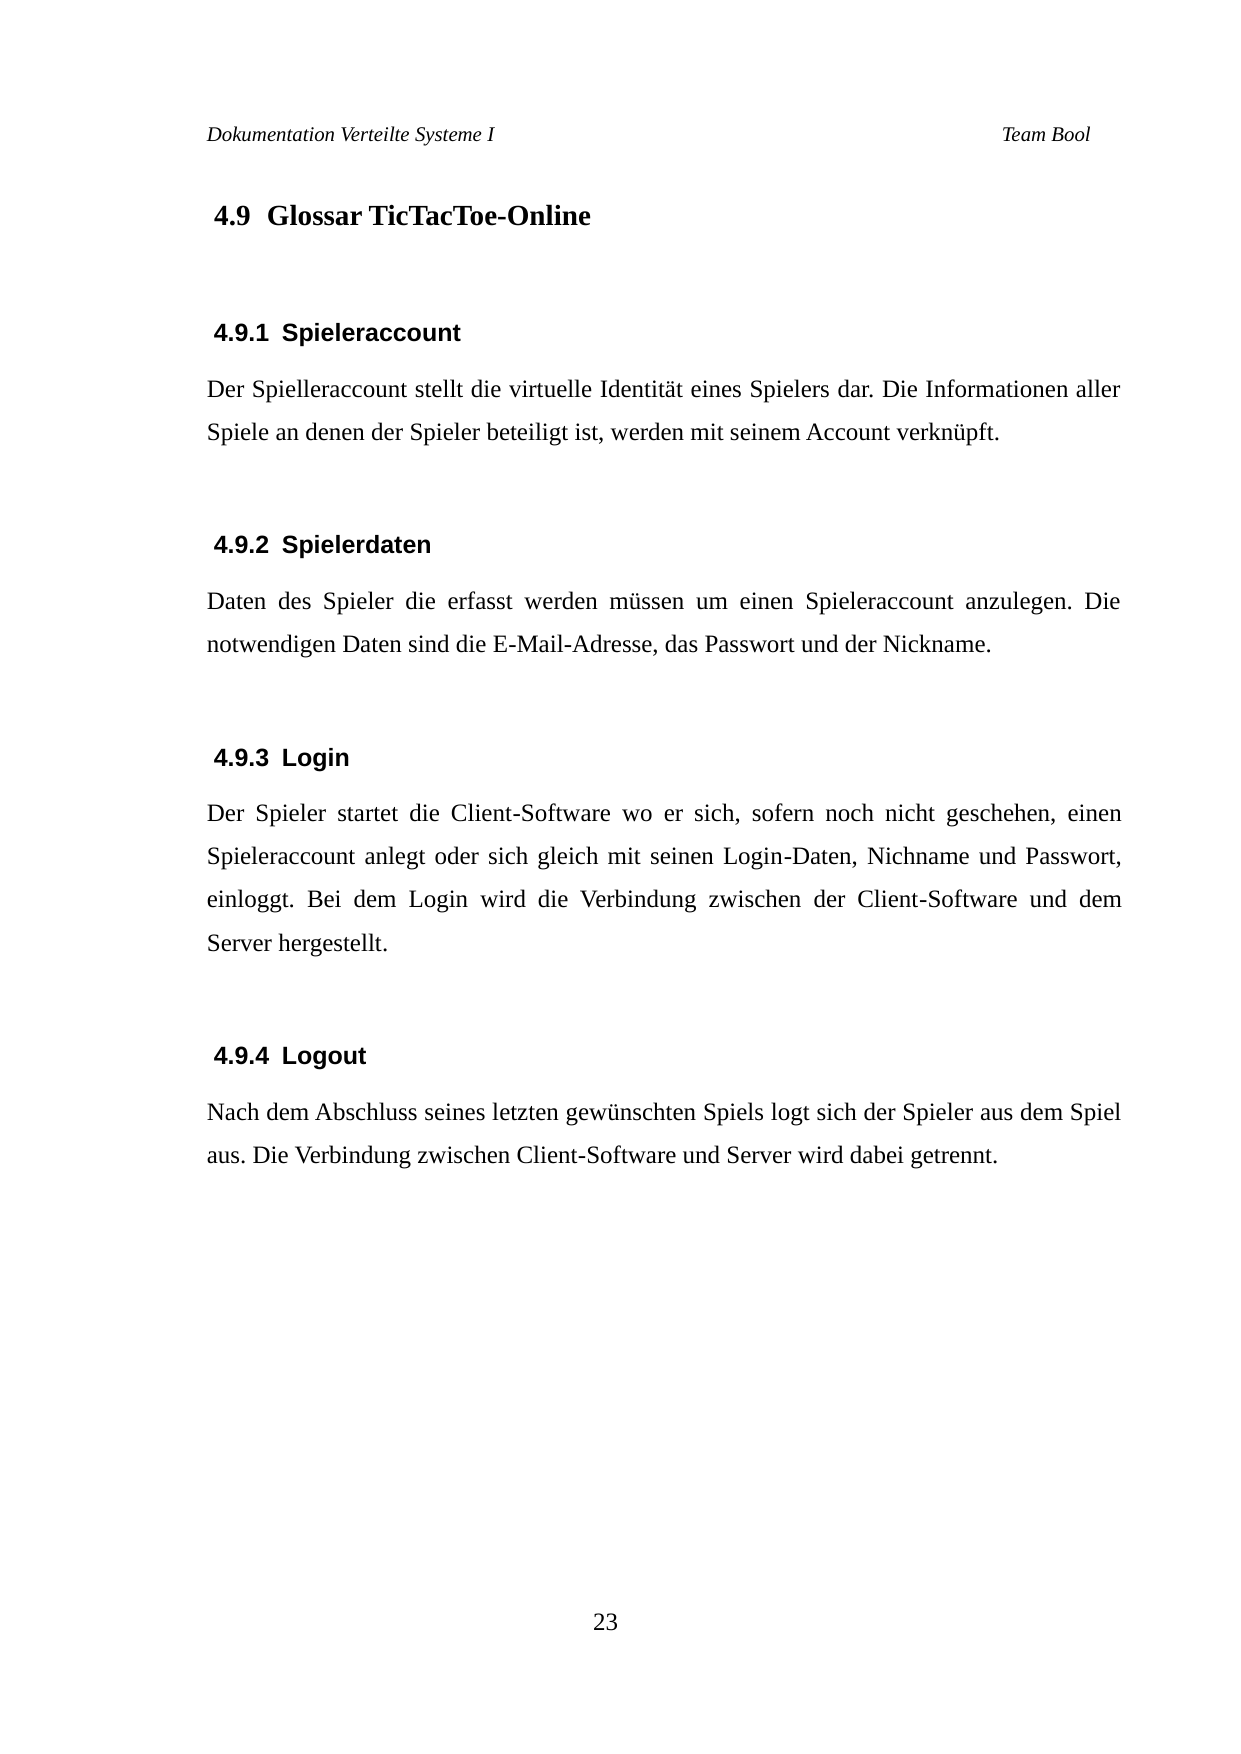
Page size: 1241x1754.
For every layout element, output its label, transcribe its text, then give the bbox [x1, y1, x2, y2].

subtitle Spieleraccount [207, 318, 1122, 347]
subtitle Login [207, 743, 1122, 771]
subtitle Spielerdaten [207, 531, 1122, 559]
subtitle Logout [207, 1041, 1122, 1070]
text Daten des Spieler die erfasst werden müssen um einen Spieleraccount anzulegen. Die notwendigen Daten sind die E‑Mail‑Adresse, das Passwort und der Nickname. [207, 586, 1122, 658]
text Der Spieler startet die Client‑Software wo er sich, sofern noch nicht geschehen, einen Spieleraccount anlegt oder sich gleich mit seinen Login‑Daten, Nichname und Passwort, einloggt. Bei dem Login wird die Verbindung zwischen der Client‑Software und dem Server hergestellt. [207, 798, 1122, 956]
text Nach dem Abschluss seines letzten gewünschten Spiels logt sich der Spieler aus dem Spiel aus. Die Verbindung zwischen Client‑Software und Server wird dabei getrennt. [207, 1097, 1122, 1168]
subtitle Glossar TicTacToe-Online [207, 198, 1122, 231]
text Der Spielleraccount stellt die virtuelle Identität eines Spielers dar. Die Informationen aller Spiele an denen der Spieler beteiligt ist, werden mit seinem Account verknüpft. [207, 374, 1122, 446]
